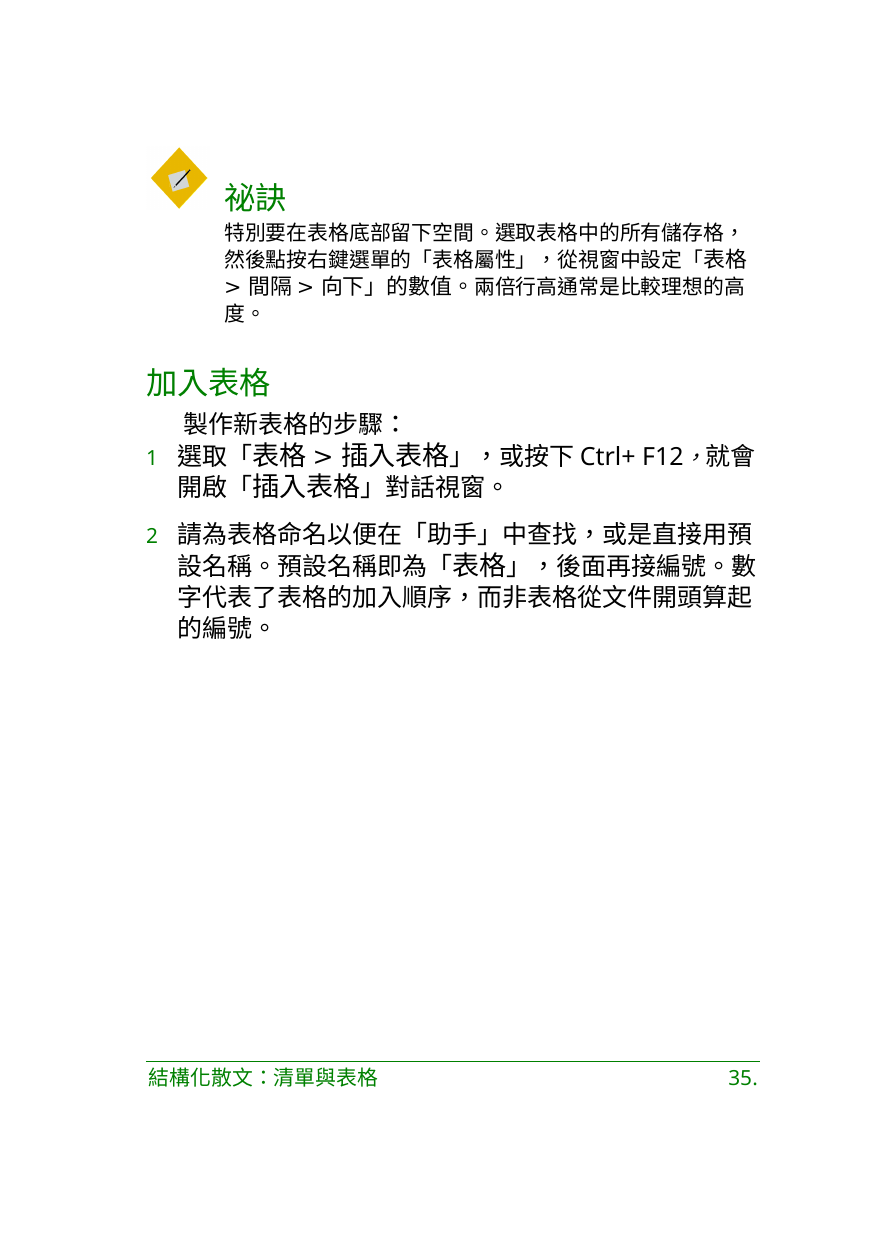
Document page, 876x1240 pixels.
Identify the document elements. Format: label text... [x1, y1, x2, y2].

list 祕訣 [146, 146, 760, 218]
picture [146, 146, 210, 210]
list 請為表格命名以便在「助手」中查找，或是直接用預設名稱。預設名稱即為「表格」，後面再接編號。數字代表了表格的加入順序，而非表格從文件開頭算起的編號。 [146, 519, 760, 644]
subtitle 加入表格 [146, 358, 760, 403]
list 選取「表格 > 插入表格」，或按下Ctrl+ F12，就會開啟「插入表格」對話視窗。 [146, 441, 760, 503]
text 製作新表格的步驟： [146, 403, 760, 441]
text 特別要在表格底部留下空間。選取表格中的所有儲存格，然後點按右鍵選單的「表格屬性」，從視窗中設定「表格 > 間隔 > 向下」的數值。兩倍行高通常是比較理想的高度。 [224, 218, 760, 327]
